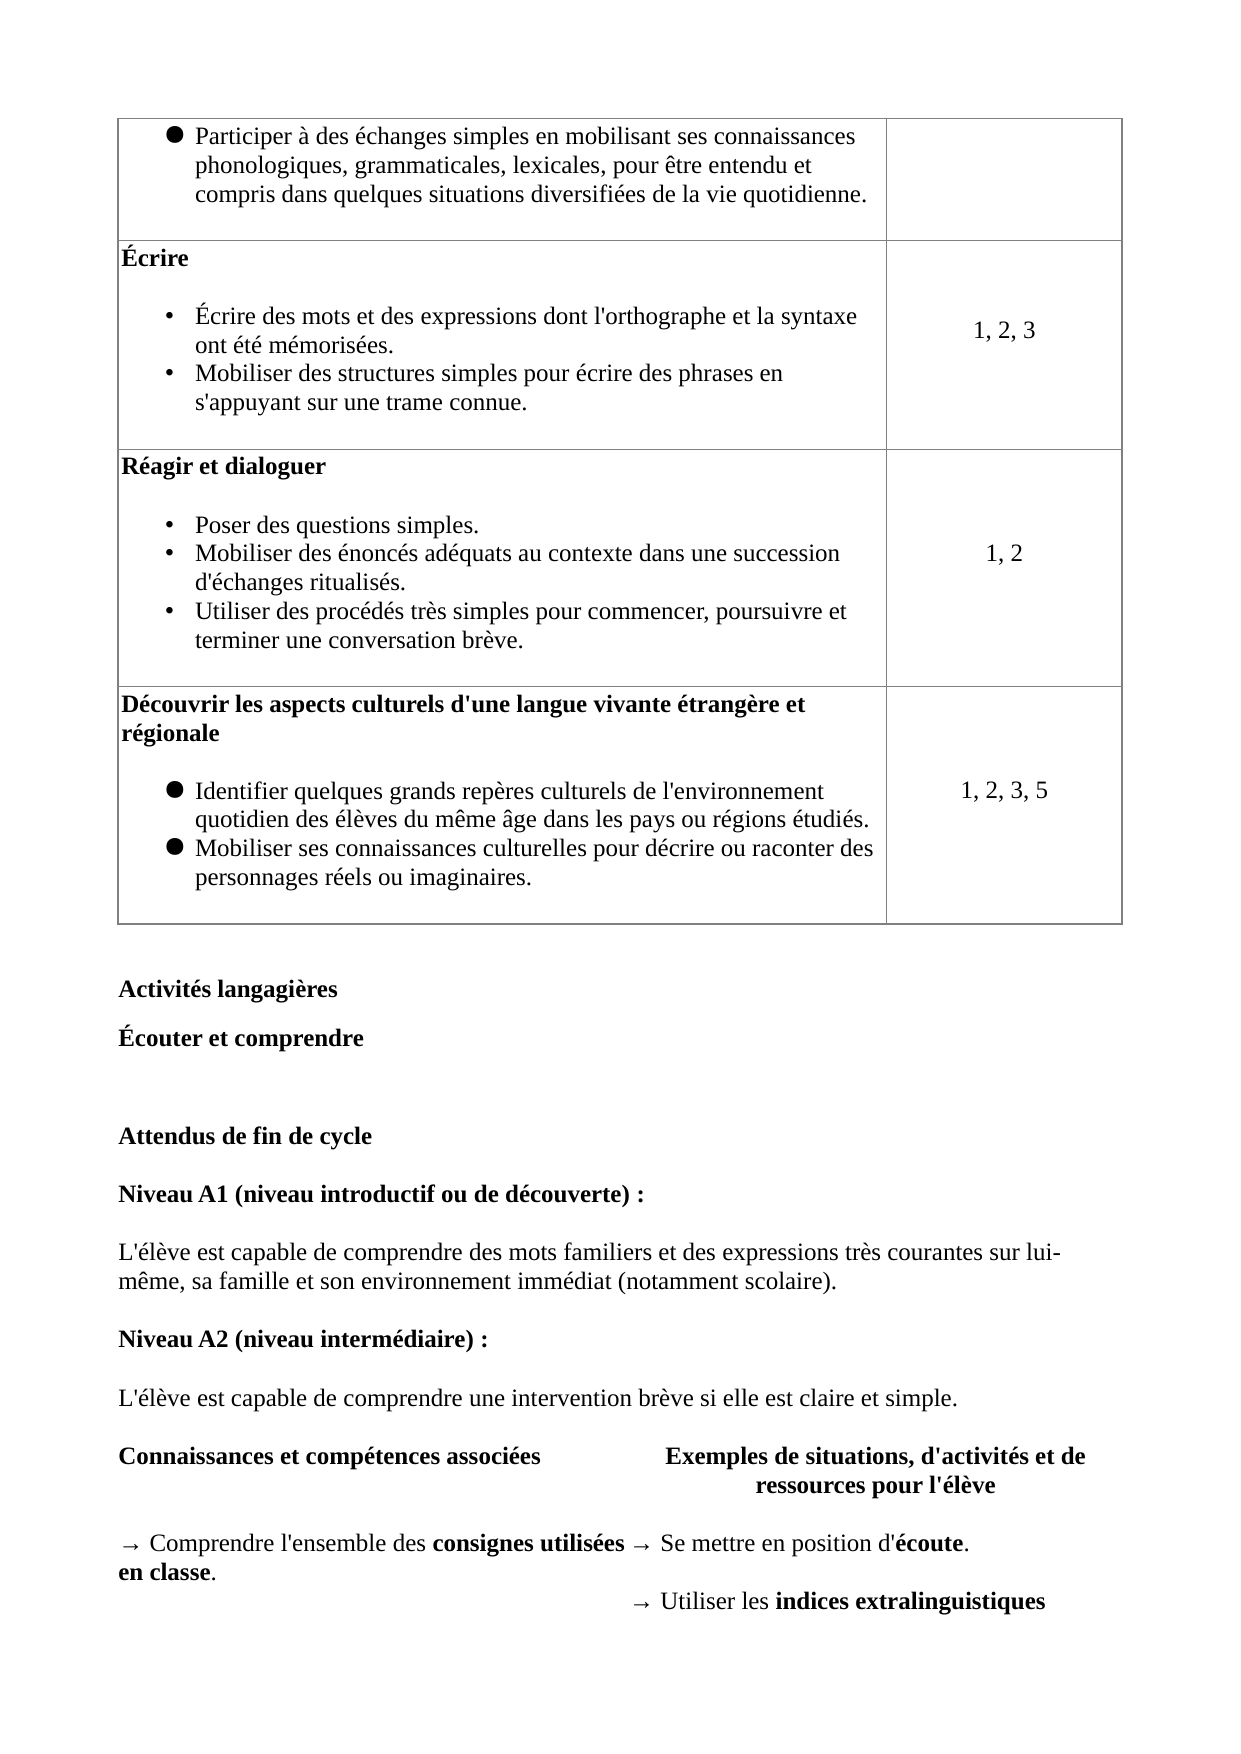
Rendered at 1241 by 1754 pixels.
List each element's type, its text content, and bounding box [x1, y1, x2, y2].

table_cell → Se mettre en position d'écoute. → Utiliser les indices extralinguistiques [629, 1528, 1122, 1615]
table_cell 1, 2, 3, 5 [887, 687, 1121, 923]
table_cell [887, 119, 1121, 240]
table_cell 1, 2, 3 [887, 241, 1121, 448]
table_cell Exemples de situations, d'activités et de ressources pour l'élève [629, 1441, 1122, 1528]
table_cell Connaissances et compétences associées [118, 1441, 629, 1528]
text Activités langagières [118, 974, 1122, 1003]
table_cell Niveau A2 (niveau intermédiaire) : L'élève est capable de comprendre une intervention brève si elle est claire et simple. [118, 1325, 1122, 1441]
table_cell 1, 2 [887, 450, 1121, 686]
table_header Attendus de fin de cycle [118, 1121, 1122, 1179]
table_cell → Comprendre l'ensemble des consignes utilisées en classe. [118, 1528, 629, 1615]
table_cell Découvrir les aspects culturels d'une langue vivante étrangère et régionale Identifier quelques grands repères culturels de l'environnement quotidien des élèves du même âge dans les pays ou régions étudiés. Mobiliser ses connaissances culturelles pour décrire ou raconter des personnages réels ou imaginaires. [119, 687, 886, 923]
table_cell Écrire Écrire des mots et des expressions dont l'orthographe et la syntaxe ont été mémorisées. Mobiliser des structures simples pour écrire des phrases en s'appuyant sur une trame connue. [119, 241, 886, 448]
table_cell Niveau A1 (niveau introductif ou de découverte) : L'élève est capable de comprendre des mots familiers et des expressions très courantes sur lui-même, sa famille et son environnement immédiat (notamment scolaire). [118, 1179, 1122, 1324]
table_cell Réagir et dialoguer Poser des questions simples. Mobiliser des énoncés adéquats au contexte dans une succession d'échanges ritualisés. Utiliser des procédés très simples pour commencer, poursuivre et terminer une conversation brève. [119, 450, 886, 686]
table_cell Parler en continu Mémoriser et reproduire des énoncés. S'exprimer de manière audible, en modulant débit et voix. Participer à des échanges simples en mobilisant ses connaissances phonologiques, grammaticales, lexicales, pour être entendu et compris dans quelques situations diversifiées de la vie quotidienne. [119, 119, 886, 240]
text Écouter et comprendre [118, 1023, 1122, 1052]
